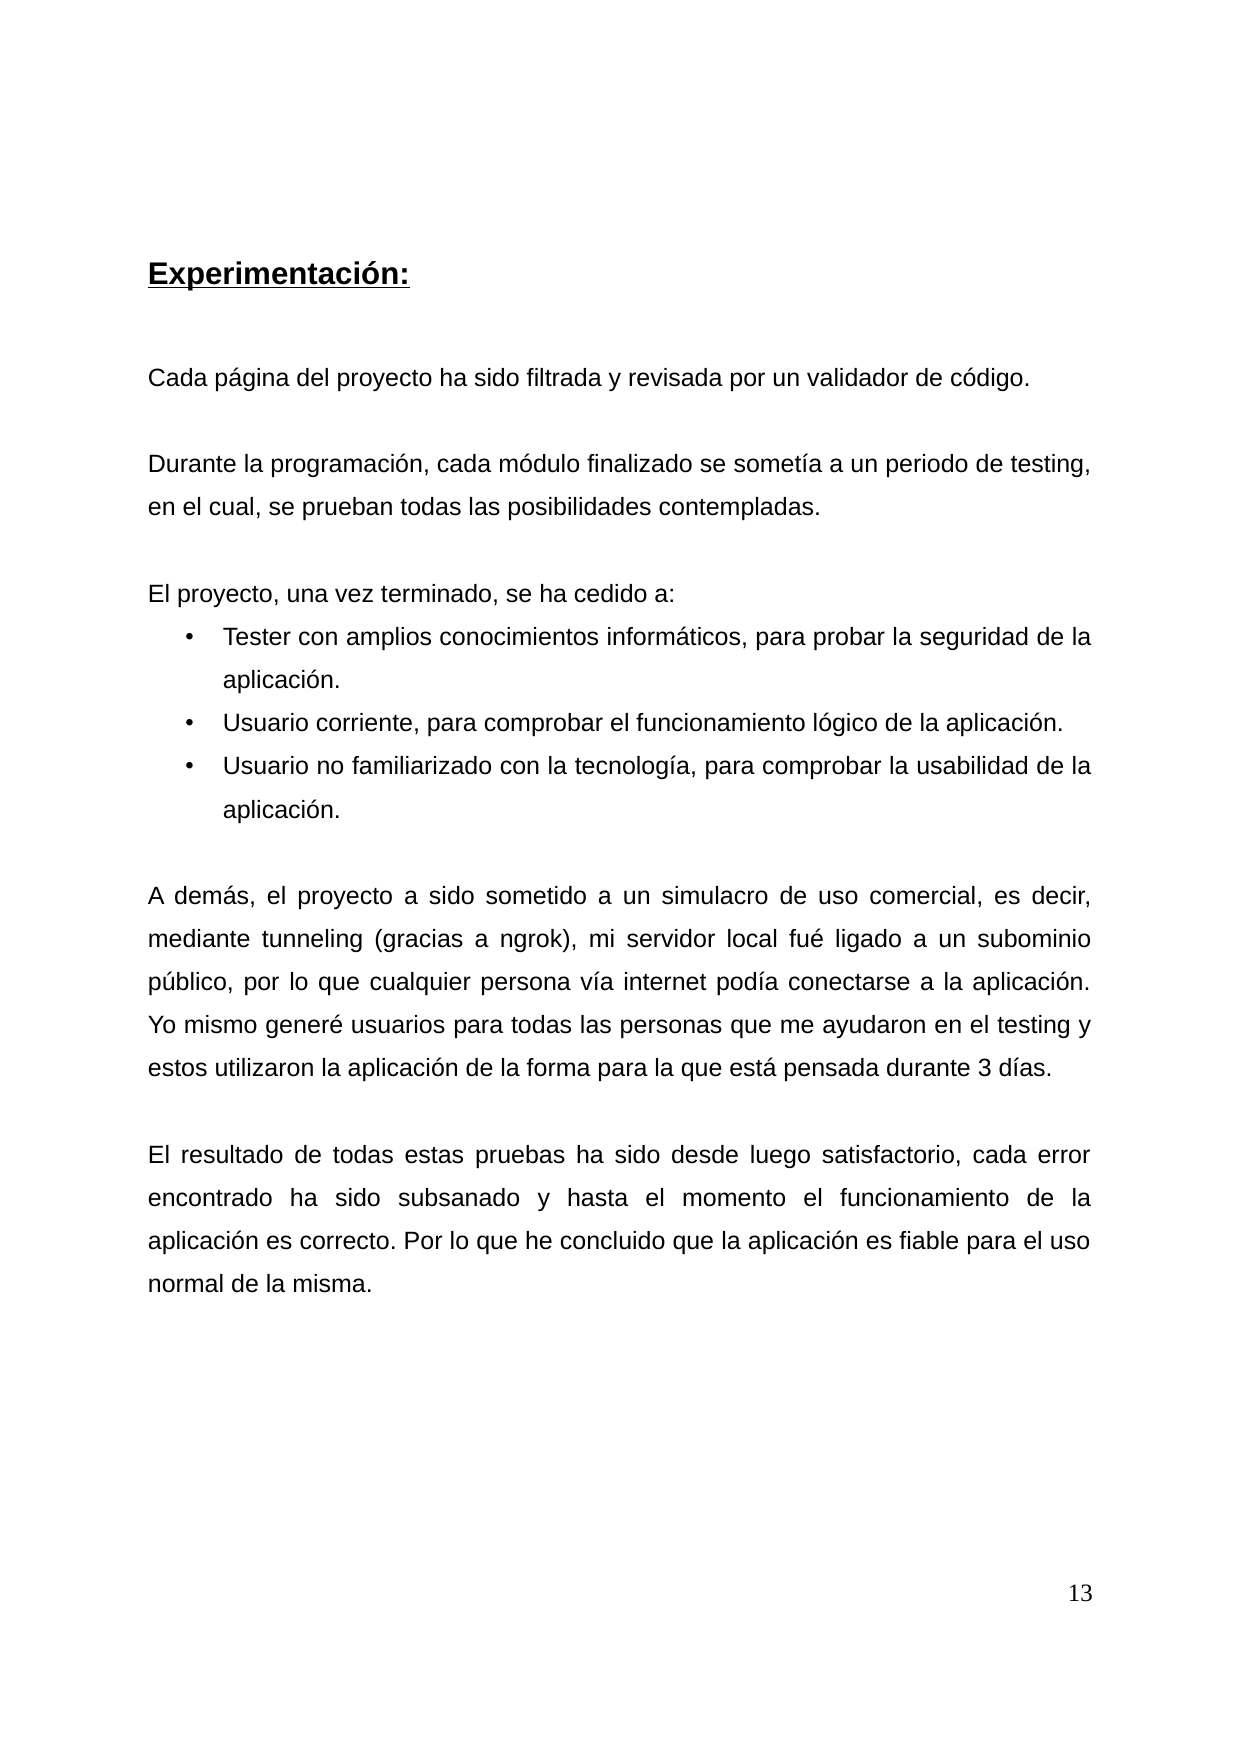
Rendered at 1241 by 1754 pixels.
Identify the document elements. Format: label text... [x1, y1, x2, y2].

text El resultado de todas estas pruebas ha sido desde luego satisfactorio, cada error encontrado ha sido subsanado y hasta el momento el funcionamiento de la aplicación es correcto. Por lo que he concluido que la aplicación es fiable para el uso normal de la misma. [148, 1139, 1093, 1298]
list Tester con amplios conocimientos informáticos, para probar la seguridad de la aplicación. [185, 622, 1093, 694]
text A demás, el proyecto a sido sometido a un simulacro de uso comercial, es decir, mediante tunneling (gracias a ngrok), mi servidor local fué ligado a un subominio público, por lo que cualquier persona vía internet podía conectarse a la aplicación. Yo mismo generé usuarios para todas las personas que me ayudaron en el testing y estos utilizaron la aplicación de la forma para la que está pensada durante 3 días. [148, 881, 1093, 1082]
list Usuario no familiarizado con la tecnología, para comprobar la usabilidad de la aplicación. [185, 751, 1093, 823]
text El proyecto, una vez terminado, se ha cedido a: [148, 579, 1093, 607]
text Experimentación: [148, 255, 1093, 291]
list Usuario corriente, para comprobar el funcionamiento lógico de la aplicación. [185, 708, 1093, 737]
text Cada página del proyecto ha sido filtrada y revisada por un validador de código. [148, 363, 1093, 392]
text Durante la programación, cada módulo finalizado se sometía a un periodo de testing, en el cual, se prueban todas las posibilidades contempladas. [148, 449, 1093, 521]
